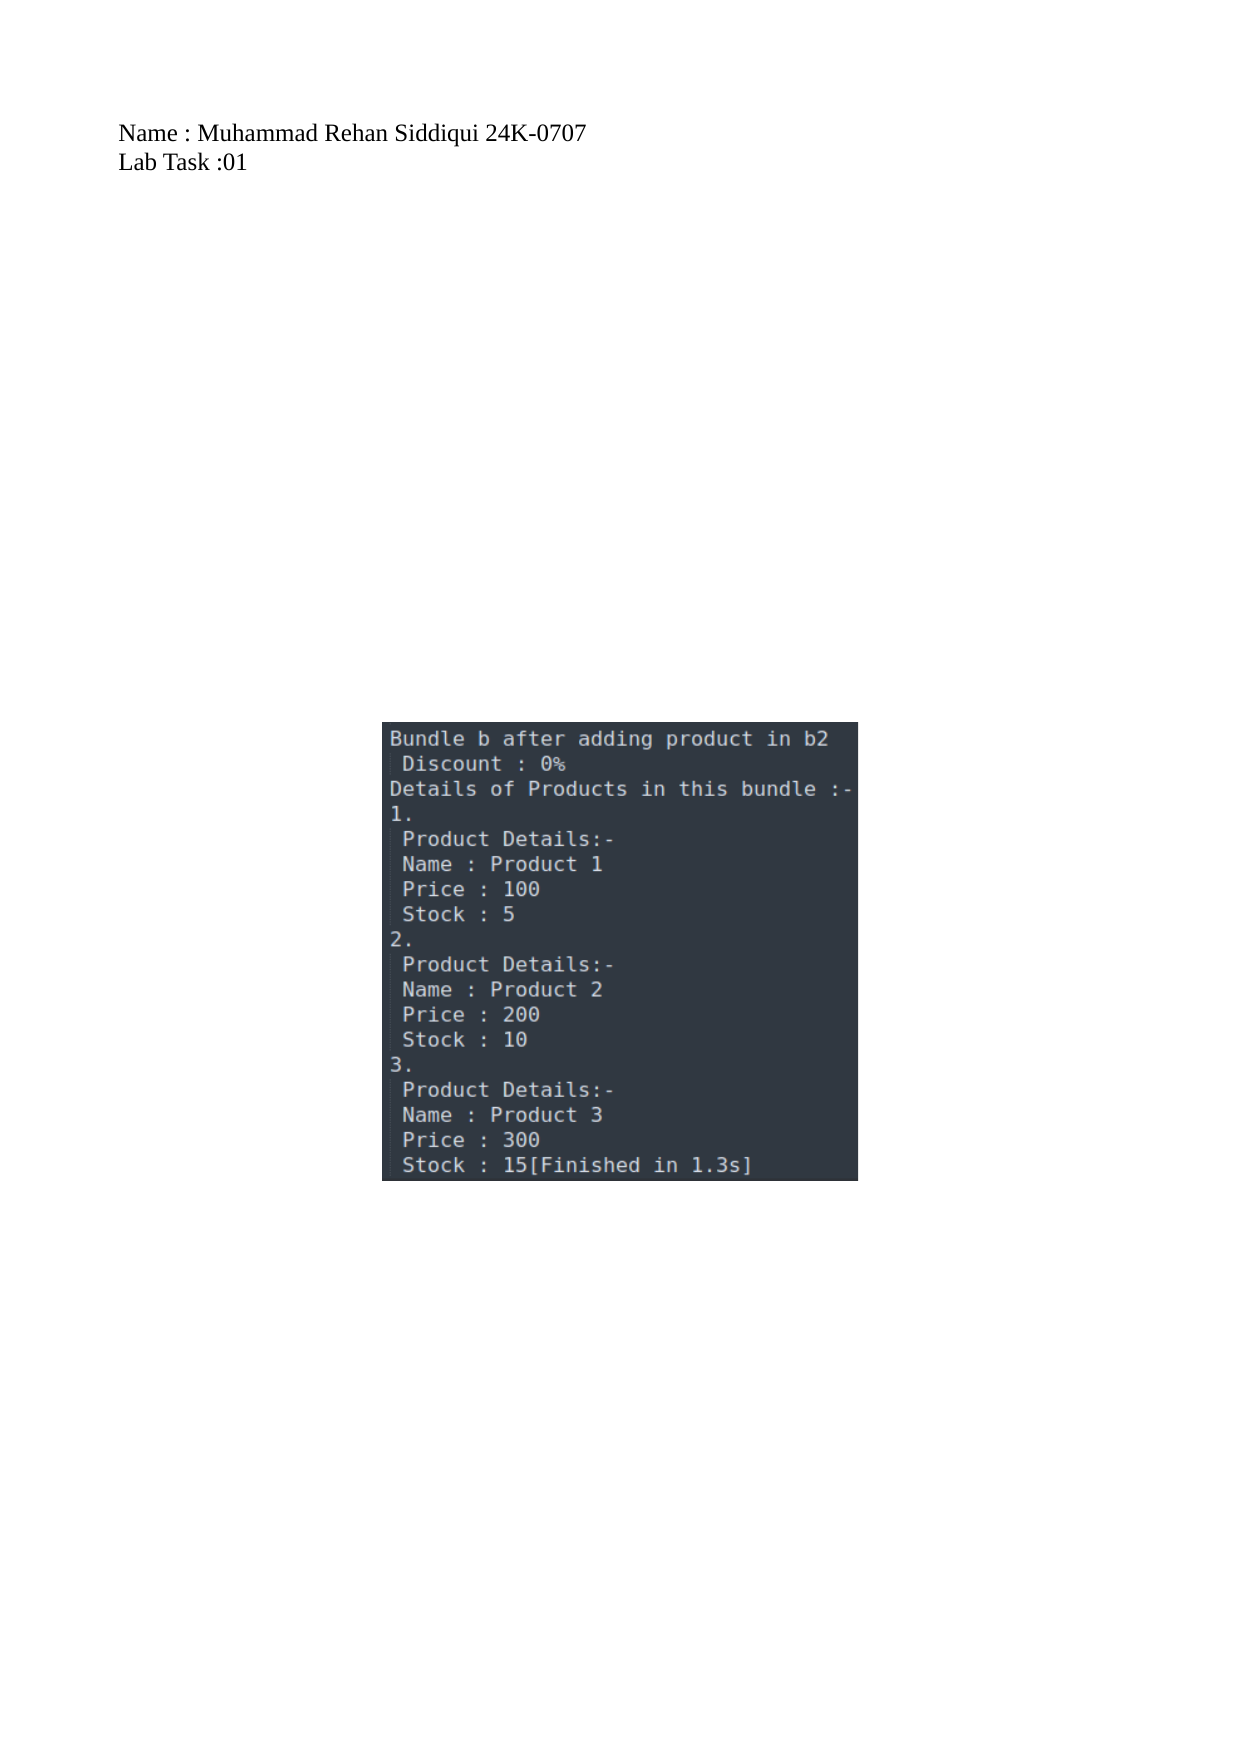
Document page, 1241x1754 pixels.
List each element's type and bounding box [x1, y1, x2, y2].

picture [382, 722, 859, 1181]
